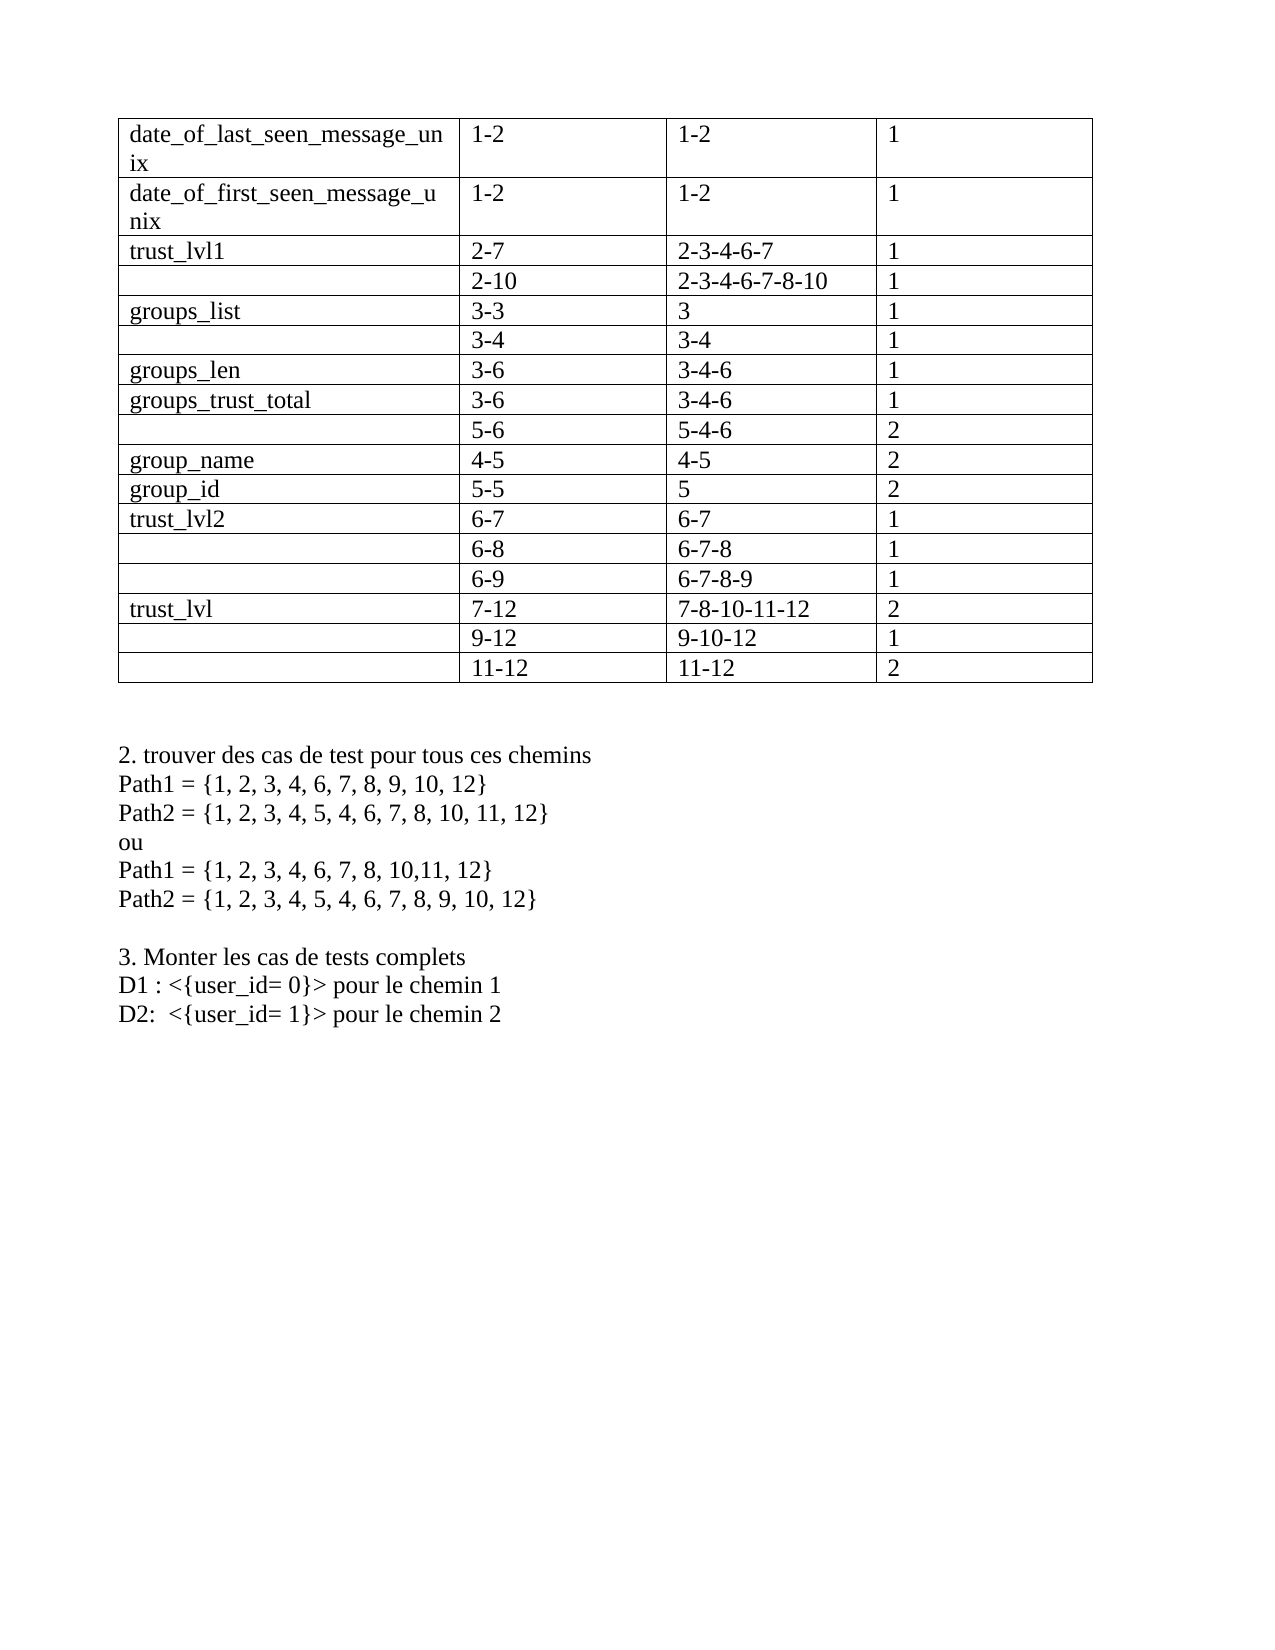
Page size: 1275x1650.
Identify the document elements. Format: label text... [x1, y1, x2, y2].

table_cell groups_trust_total [119, 385, 459, 414]
table_cell [119, 534, 459, 563]
table_cell 1 [877, 266, 1092, 295]
table_cell group_id [119, 475, 459, 503]
text D2: <{user_id= 1}> pour le chemin 2 [118, 999, 1157, 1028]
table_cell 6-7-8 [667, 534, 876, 563]
table_cell date_of_last_seen_message_unix [119, 119, 459, 177]
table_cell 1 [877, 385, 1092, 414]
table_cell 5-5 [460, 475, 666, 503]
table_cell 7-8-10-11-12 [667, 594, 876, 622]
table_cell 2 [877, 415, 1092, 444]
table_cell 3-3 [460, 296, 666, 324]
table_cell 11-12 [667, 653, 876, 682]
table_cell 1-2 [460, 119, 666, 177]
text 2. trouver des cas de test pour tous ces chemins [118, 741, 1157, 769]
table_cell 1 [877, 119, 1092, 177]
table_cell 3-6 [460, 385, 666, 414]
table_cell 2 [877, 445, 1092, 473]
table_cell 1-2 [460, 178, 666, 235]
table_cell 2 [877, 475, 1092, 503]
table_cell trust_lvl [119, 594, 459, 622]
table_cell [119, 415, 459, 444]
table_cell 2-3-4-6-7-8-10 [667, 266, 876, 295]
text Path2 = {1, 2, 3, 4, 5, 4, 6, 7, 8, 10, 11, 12} [118, 798, 1157, 827]
table_cell 4-5 [667, 445, 876, 473]
table_cell 6-9 [460, 564, 666, 593]
table_cell 1 [877, 355, 1092, 384]
table_cell groups_len [119, 355, 459, 384]
table_cell 3-4-6 [667, 385, 876, 414]
text Path1 = {1, 2, 3, 4, 6, 7, 8, 10,11, 12} [118, 856, 1157, 884]
table_cell 6-8 [460, 534, 666, 563]
text ou [118, 827, 1157, 856]
table_cell 4-5 [460, 445, 666, 473]
table_cell 7-12 [460, 594, 666, 622]
table_cell 9-10-12 [667, 624, 876, 652]
table_cell 5-6 [460, 415, 666, 444]
table_cell 1-2 [667, 119, 876, 177]
table_cell 6-7-8-9 [667, 564, 876, 593]
table_cell 1 [877, 624, 1092, 652]
table_cell 1 [877, 564, 1092, 593]
table_cell 2 [877, 594, 1092, 622]
table_cell group_name [119, 445, 459, 473]
table_cell trust_lvl1 [119, 236, 459, 265]
table_cell [119, 624, 459, 652]
table_cell trust_lvl2 [119, 504, 459, 533]
table_cell 1 [877, 534, 1092, 563]
table_cell 5-4-6 [667, 415, 876, 444]
table_cell 6-7 [460, 504, 666, 533]
table_cell 2-7 [460, 236, 666, 265]
table_cell 1 [877, 236, 1092, 265]
table_cell 1 [877, 178, 1092, 235]
table_cell 3 [667, 296, 876, 324]
table_cell 1 [877, 296, 1092, 324]
table_cell 1 [877, 504, 1092, 533]
table_cell 2-3-4-6-7 [667, 236, 876, 265]
table_cell 5 [667, 475, 876, 503]
table_cell 3-4-6 [667, 355, 876, 384]
table_cell 6-7 [667, 504, 876, 533]
table_cell date_of_first_seen_message_unix [119, 178, 459, 235]
table_cell 2-10 [460, 266, 666, 295]
table_cell 3-4 [667, 326, 876, 354]
text D1 : <{user_id= 0}> pour le chemin 1 [118, 971, 1157, 999]
table_cell 1 [877, 326, 1092, 354]
table_cell [119, 564, 459, 593]
table_cell 1-2 [667, 178, 876, 235]
text Path2 = {1, 2, 3, 4, 5, 4, 6, 7, 8, 9, 10, 12} [118, 884, 1157, 913]
table_cell [119, 653, 459, 682]
text Path1 = {1, 2, 3, 4, 6, 7, 8, 9, 10, 12} [118, 769, 1157, 798]
text 3. Monter les cas de tests complets [118, 942, 1157, 971]
table_cell 9-12 [460, 624, 666, 652]
table_cell [119, 326, 459, 354]
table_cell 3-6 [460, 355, 666, 384]
table_cell 2 [877, 653, 1092, 682]
table_cell groups_list [119, 296, 459, 324]
table_cell 3-4 [460, 326, 666, 354]
table_cell [119, 266, 459, 295]
table_cell 11-12 [460, 653, 666, 682]
